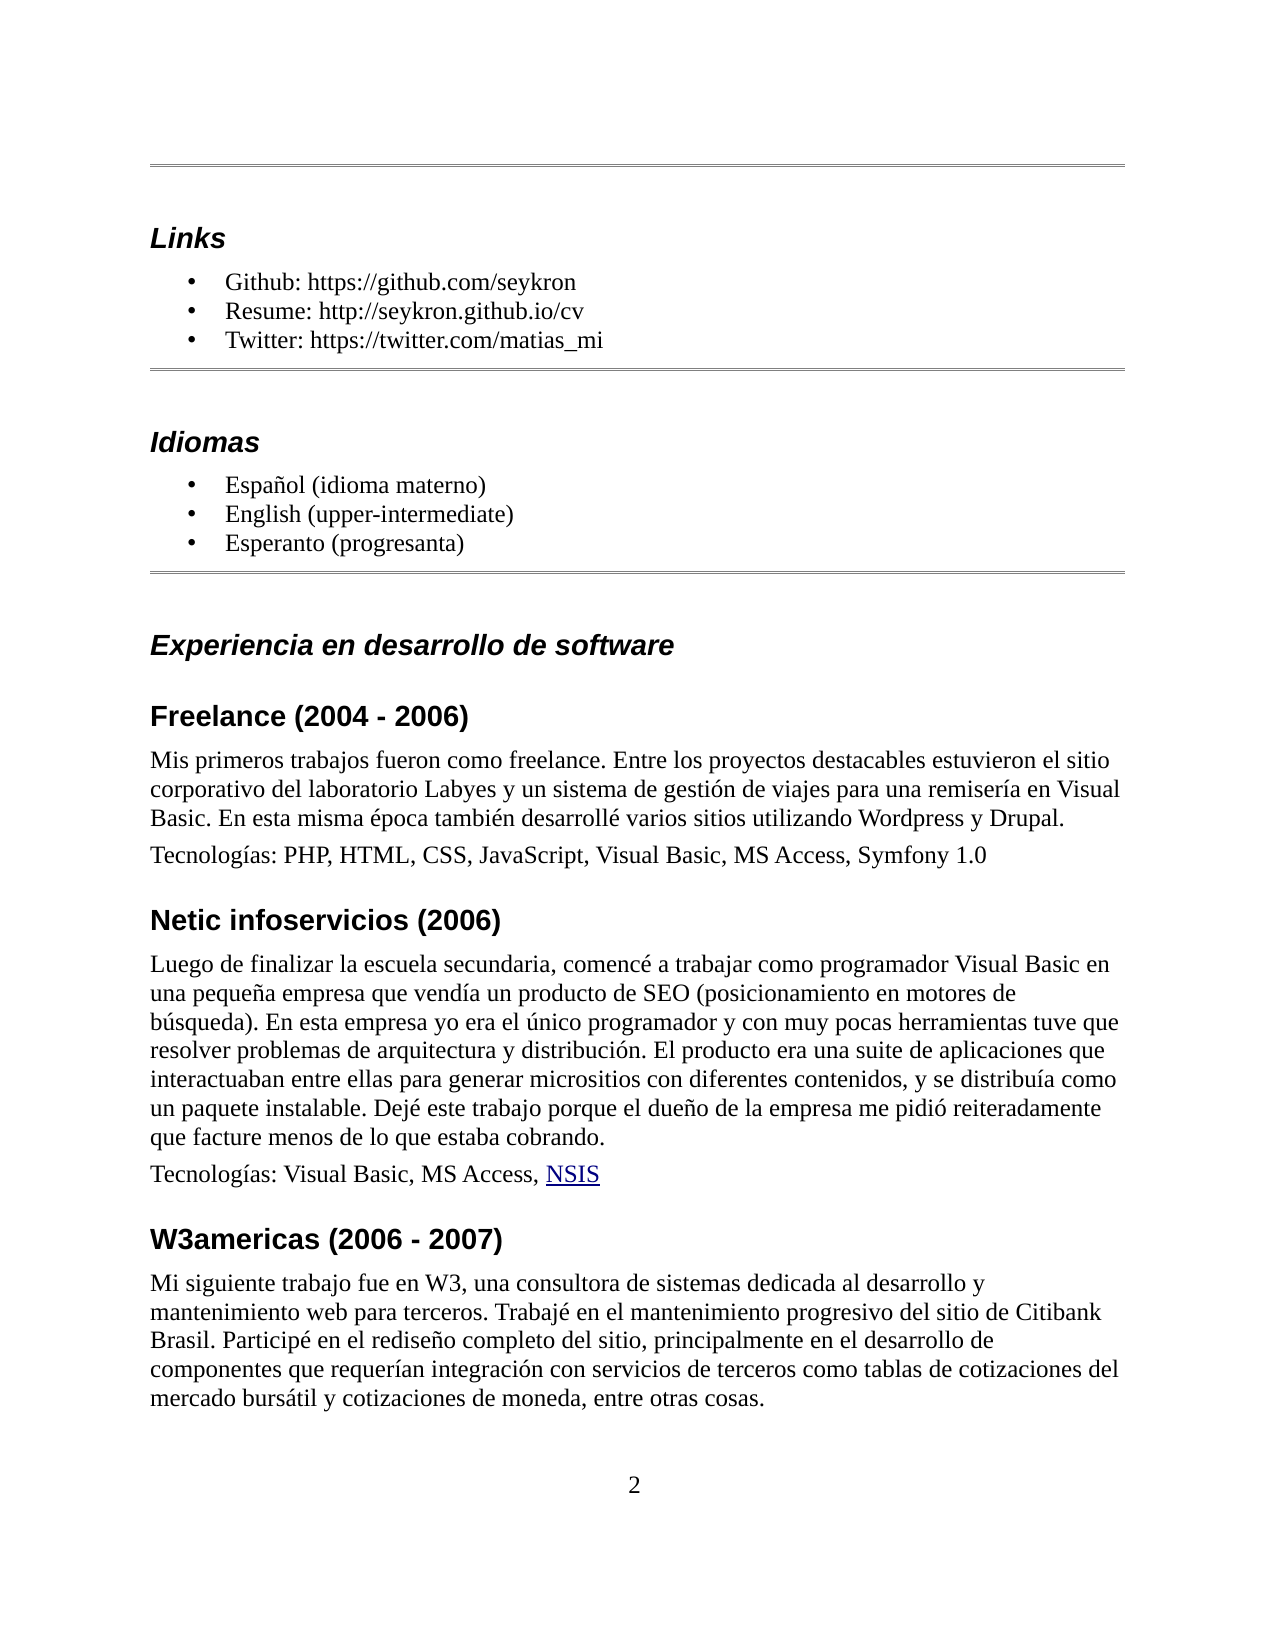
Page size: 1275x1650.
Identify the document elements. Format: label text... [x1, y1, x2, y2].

subtitle Idiomas [150, 424, 1125, 458]
list Esperanto (progresanta) [187, 528, 1125, 557]
list English (upper-intermediate) [187, 499, 1125, 528]
list Resume: http://seykron.github.io/cv [187, 296, 1125, 325]
list Github: https://github.com/seykron [187, 267, 1125, 296]
subtitle Links [150, 221, 1125, 255]
text Mi siguiente trabajo fue en W3, una consultora de sistemas dedicada al desarrollo y mantenimiento web para terceros. Trabajé en el mantenimiento progresivo del sitio de Citibank Brasil. Participé en el rediseño completo del sitio, principalmente en el desarrollo de componentes que requerían integración con servicios de terceros como tablas de cotizaciones del mercado bursátil y cotizaciones de moneda, entre otras cosas. [150, 1268, 1125, 1412]
subtitle Freelance (2004 - 2006) [150, 699, 1125, 733]
text Tecnologías: PHP, HTML, CSS, JavaScript, Visual Basic, MS Access, Symfony 1.0 [150, 840, 1125, 869]
subtitle Netic infoservicios (2006) [150, 903, 1125, 937]
text Tecnologías: Visual Basic, MS Access, NSIS [150, 1159, 1125, 1188]
subtitle Experiencia en desarrollo de software [150, 628, 1125, 662]
subtitle W3americas (2006 - 2007) [150, 1222, 1125, 1256]
list Twitter: https://twitter.com/matias_mi [187, 325, 1125, 353]
text Luego de finalizar la escuela secundaria, comencé a trabajar como programador Visual Basic en una pequeña empresa que vendía un producto de SEO (posicionamiento en motores de búsqueda). En esta empresa yo era el único programador y con muy pocas herramientas tuve que resolver problemas de arquitectura y distribución. El producto era una suite de aplicaciones que interactuaban entre ellas para generar micrositios con diferentes contenidos, y se distribuía como un paquete instalable. Dejé este trabajo porque el dueño de la empresa me pidió reiteradamente que facture menos de lo que estaba cobrando. [150, 949, 1125, 1150]
text Mis primeros trabajos fueron como freelance. Entre los proyectos destacables estuvieron el sitio corporativo del laboratorio Labyes y un sistema de gestión de viajes para una remisería en Visual Basic. En esta misma época también desarrollé varios sitios utilizando Wordpress y Drupal. [150, 745, 1125, 831]
list Español (idioma materno) [187, 471, 1125, 499]
